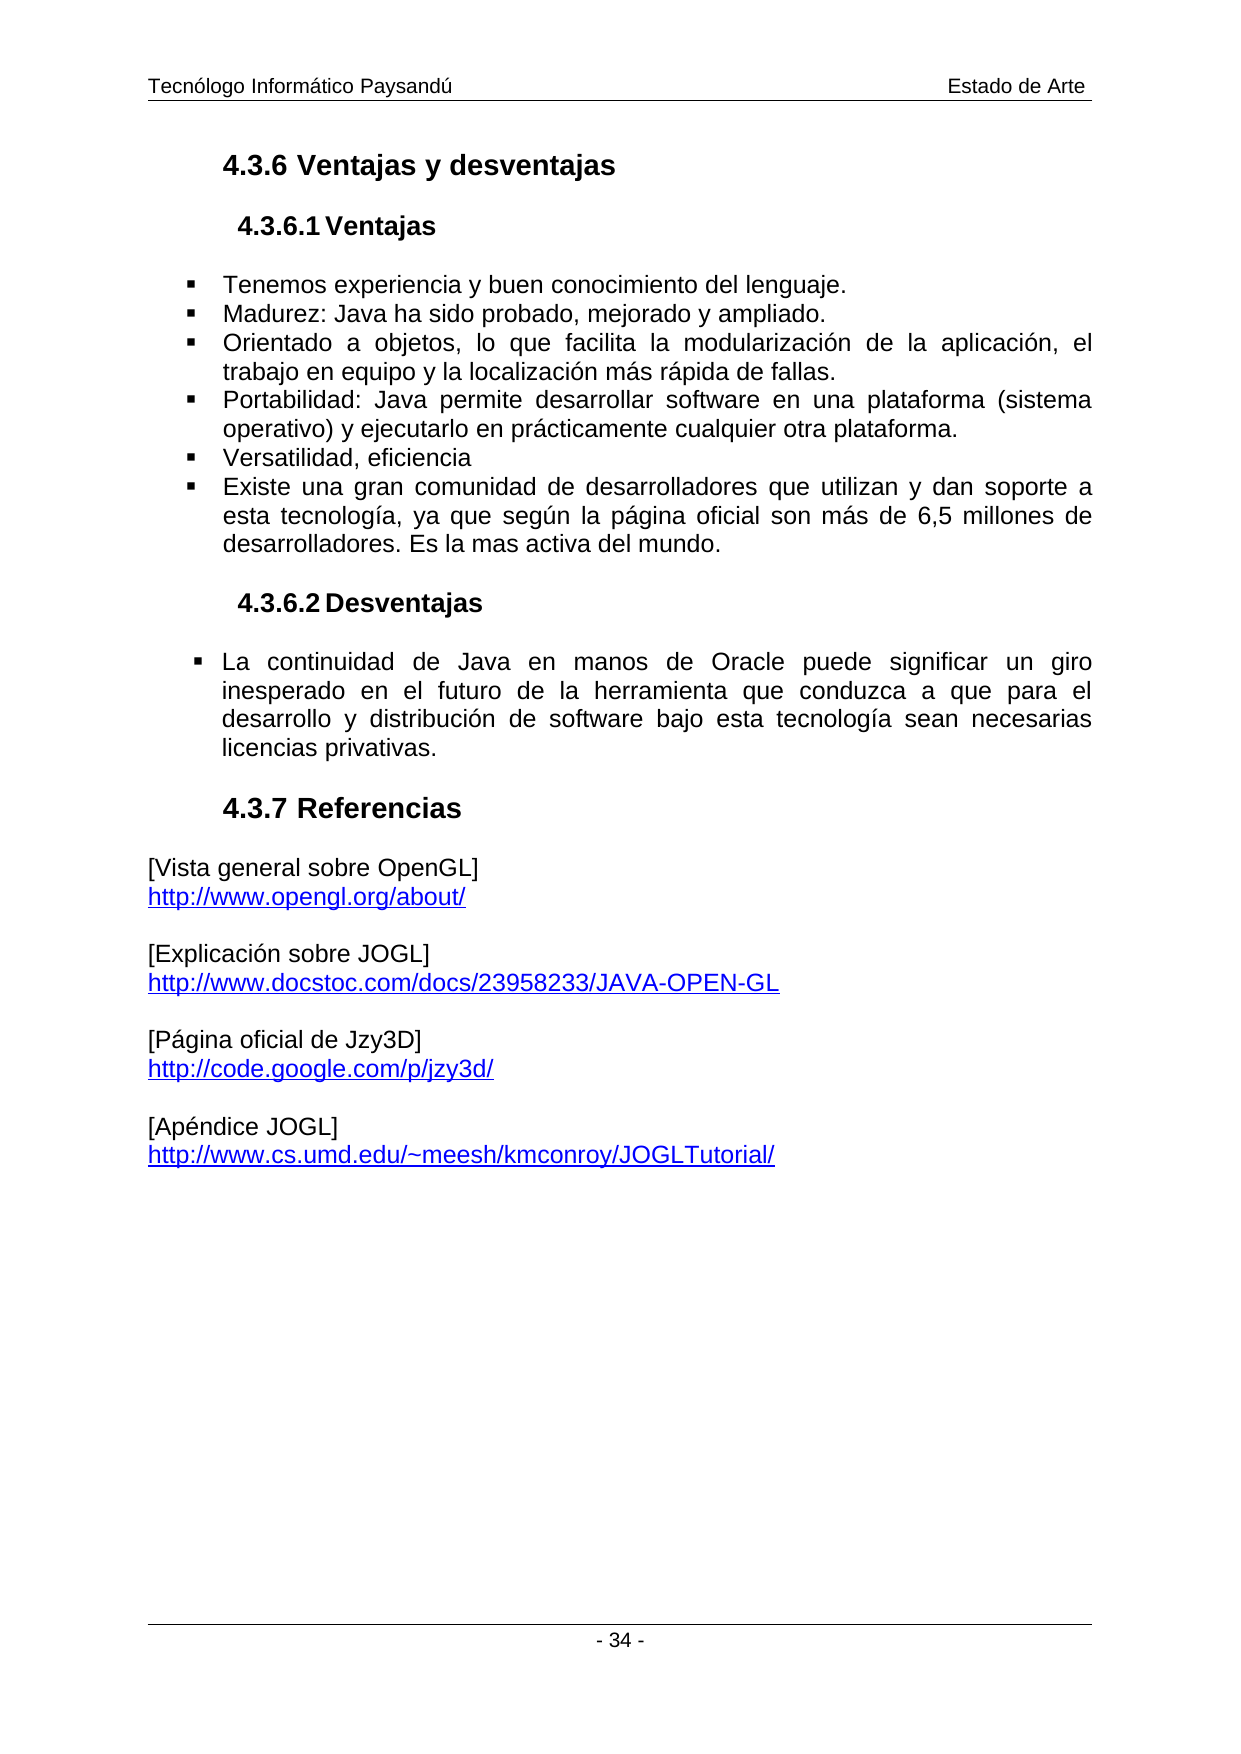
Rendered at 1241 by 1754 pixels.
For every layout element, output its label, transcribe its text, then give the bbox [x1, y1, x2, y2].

list Tenemos experiencia y buen conocimiento del lenguaje. [185, 270, 1092, 299]
text http://www.docstoc.com/docs/23958233/JAVA-OPEN-GL [148, 968, 1092, 997]
list Existe una gran comunidad de desarrolladores que utilizan y dan soporte a esta tecnología, ya que según la página oficial son más de 6,5 millones de desarrolladores. Es la mas activa del mundo. [185, 472, 1092, 558]
subtitle Desventajas [237, 587, 1092, 618]
text http://code.google.com/p/jzy3d/ [148, 1054, 1092, 1083]
subtitle Ventajas y desventajas [223, 148, 1092, 181]
list La continuidad de Java en manos de Oracle puede significar un giro inesperado en el futuro de la herramienta que conduzca a que para el desarrollo y distribución de software bajo esta tecnología sean necesarias licencias privativas. [192, 647, 1092, 762]
list Versatilidad, eficiencia [185, 443, 1092, 472]
subtitle Ventajas [237, 210, 1092, 241]
text http://www.opengl.org/about/ [148, 882, 1092, 911]
list Portabilidad: Java permite desarrollar software en una plataforma (sistema operativo) y ejecutarlo en prácticamente cualquier otra plataforma. [185, 385, 1092, 443]
list Madurez: Java ha sido probado, mejorado y ampliado. [185, 299, 1092, 328]
text [Apéndice JOGL] [148, 1112, 1092, 1141]
subtitle Referencias [223, 791, 1092, 824]
text [Explicación sobre JOGL] [148, 939, 1092, 968]
text http://www.cs.umd.edu/~meesh/kmconroy/JOGLTutorial/ [148, 1141, 1092, 1169]
text [Página oficial de Jzy3D] [148, 1026, 1092, 1054]
list Orientado a objetos, lo que facilita la modularización de la aplicación, el trabajo en equipo y la localización más rápida de fallas. [185, 328, 1092, 385]
text [Vista general sobre OpenGL] [148, 853, 1092, 882]
